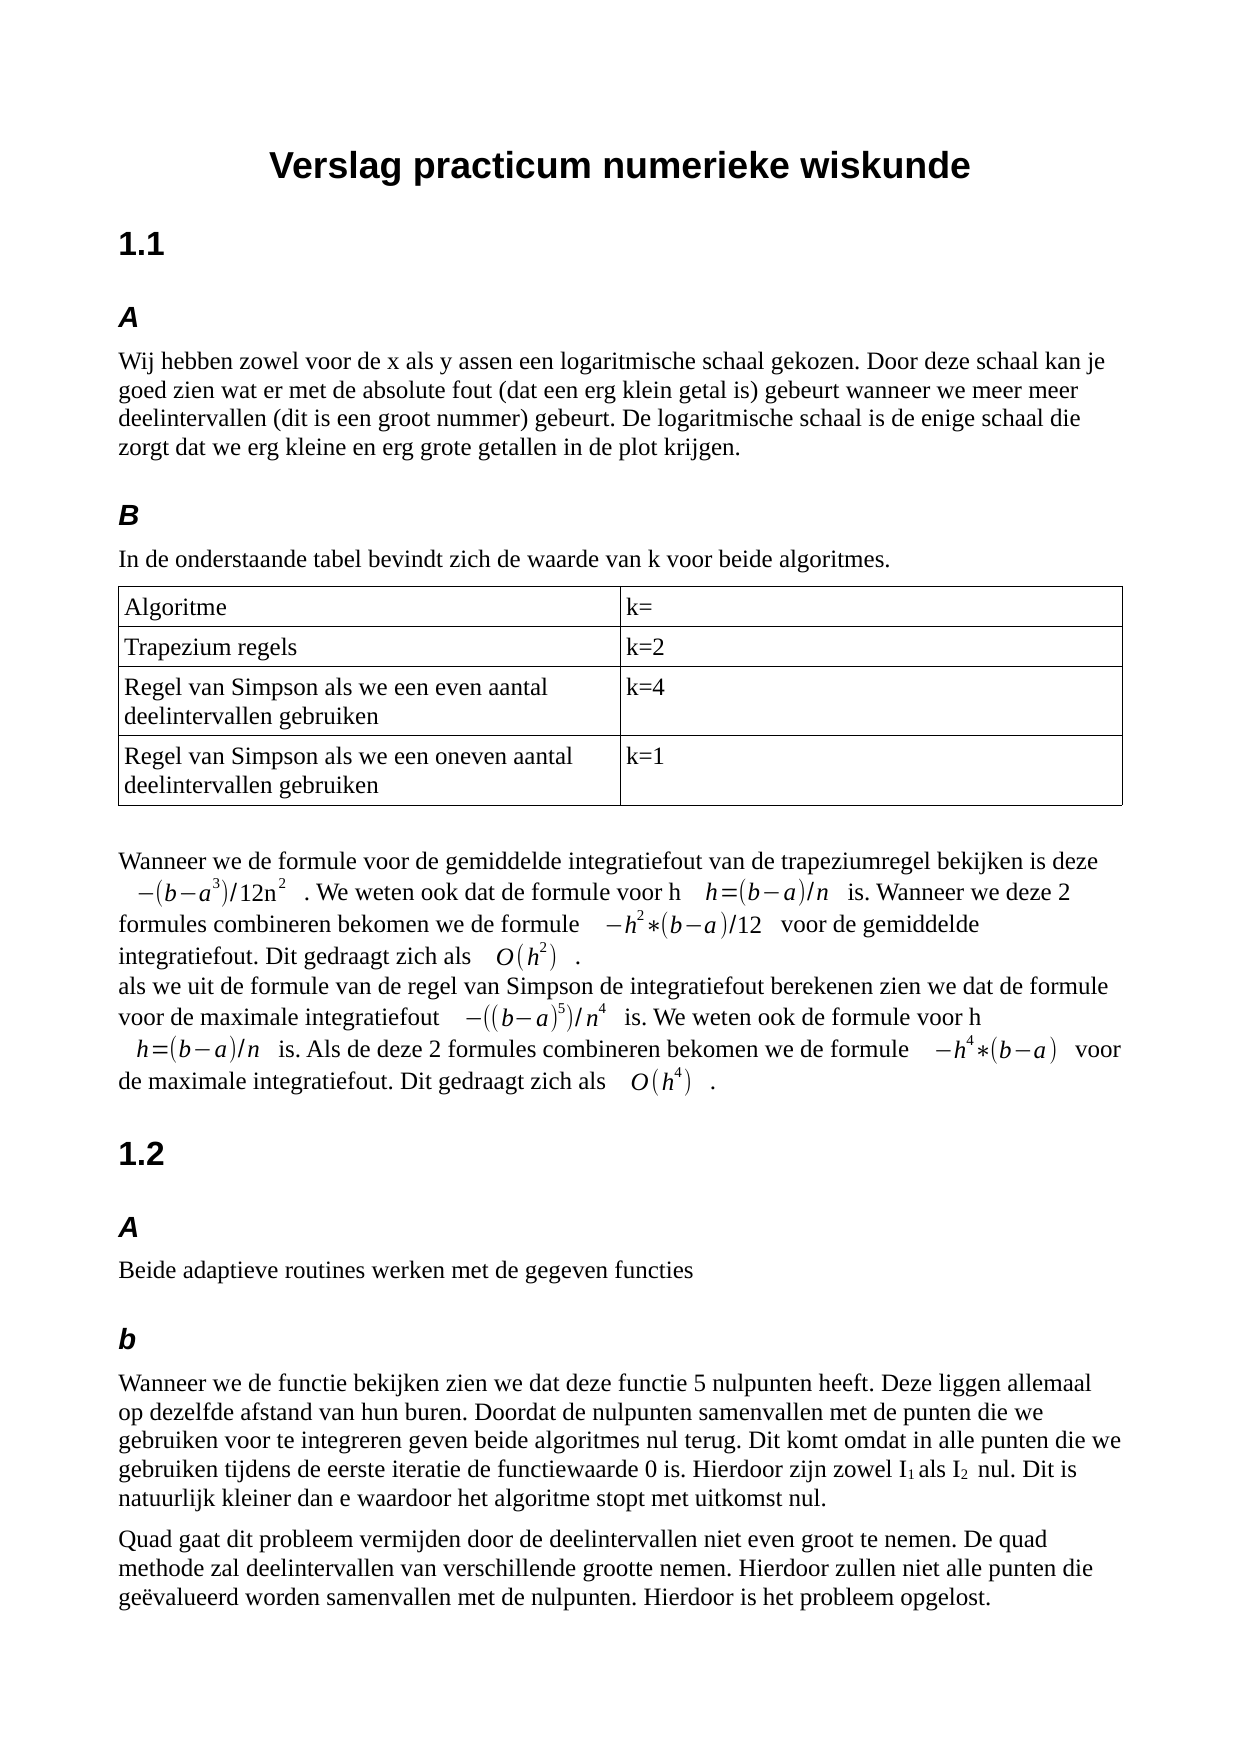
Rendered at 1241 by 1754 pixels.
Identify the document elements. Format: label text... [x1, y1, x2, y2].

table_cell k=1 [621, 736, 1122, 804]
text Wij hebben zowel voor de x als y assen een logaritmische schaal gekozen. Door deze schaal kan je goed zien wat er met de absolute fout (dat een erg klein getal is) gebeurt wanneer we meer meer deelintervallen (dit is een groot nummer) gebeurt. De logaritmische schaal is de enige schaal die zorgt dat we erg kleine en erg grote getallen in de plot krijgen. [118, 346, 1122, 461]
subtitle B [118, 498, 1122, 532]
table_header k= [621, 587, 1122, 626]
text In de onderstaande tabel bevindt zich de waarde van k voor beide algoritmes. [118, 544, 1122, 573]
subtitle A [118, 300, 1122, 333]
text Quad gaat dit probleem vermijden door de deelintervallen niet even groot te nemen. De quad methode zal deelintervallen van verschillende grootte nemen. Hierdoor zullen niet alle punten die geëvalueerd worden samenvallen met de nulpunten. Hierdoor is het probleem opgelost. [118, 1524, 1122, 1610]
text Beide adaptieve routines werken met de gegeven functies [118, 1256, 1122, 1284]
table_cell k=4 [621, 667, 1122, 735]
table_header Algoritme [119, 587, 620, 626]
text Wanneer we de formule voor de gemiddelde integratiefout van de trapeziumregel bekijken is deze . We weten ook dat de formule voor h is. Wanneer we deze 2 formules combineren bekomen we de formule voor de gemiddelde integratiefout. Dit gedraagt zich als . als we uit de formule van de regel van Simpson de integratiefout berekenen zien we dat de formule voor de maximale integratiefout is. We weten ook de formule voor h is. Als de deze 2 formules combineren bekomen we de formule voor de maximale integratiefout. Dit gedraagt zich als . [118, 846, 1122, 1096]
subtitle 1.2 [118, 1133, 1122, 1172]
subtitle 1.1 [118, 224, 1122, 262]
subtitle A [118, 1209, 1122, 1243]
table_cell Regel van Simpson als we een even aantal deelintervallen gebruiken [119, 667, 620, 735]
title Verslag practicum numerieke wiskunde [118, 143, 1122, 186]
table_cell k=2 [621, 627, 1122, 666]
subtitle b [118, 1322, 1122, 1355]
text Wanneer we de functie bekijken zien we dat deze functie 5 nulpunten heeft. Deze liggen allemaal op dezelfde afstand van hun buren. Doordat de nulpunten samenvallen met de punten die we gebruiken voor te integreren geven beide algoritmes nul terug. Dit komt omdat in alle punten die we gebruiken tijdens de eerste iteratie de functiewaarde 0 is. Hierdoor zijn zowel I1 als I2 nul. Dit is natuurlijk kleiner dan e waardoor het algoritme stopt met uitkomst nul. [118, 1368, 1122, 1512]
table_cell Trapezium regels [119, 627, 620, 666]
table_cell Regel van Simpson als we een oneven aantal deelintervallen gebruiken [119, 736, 620, 804]
